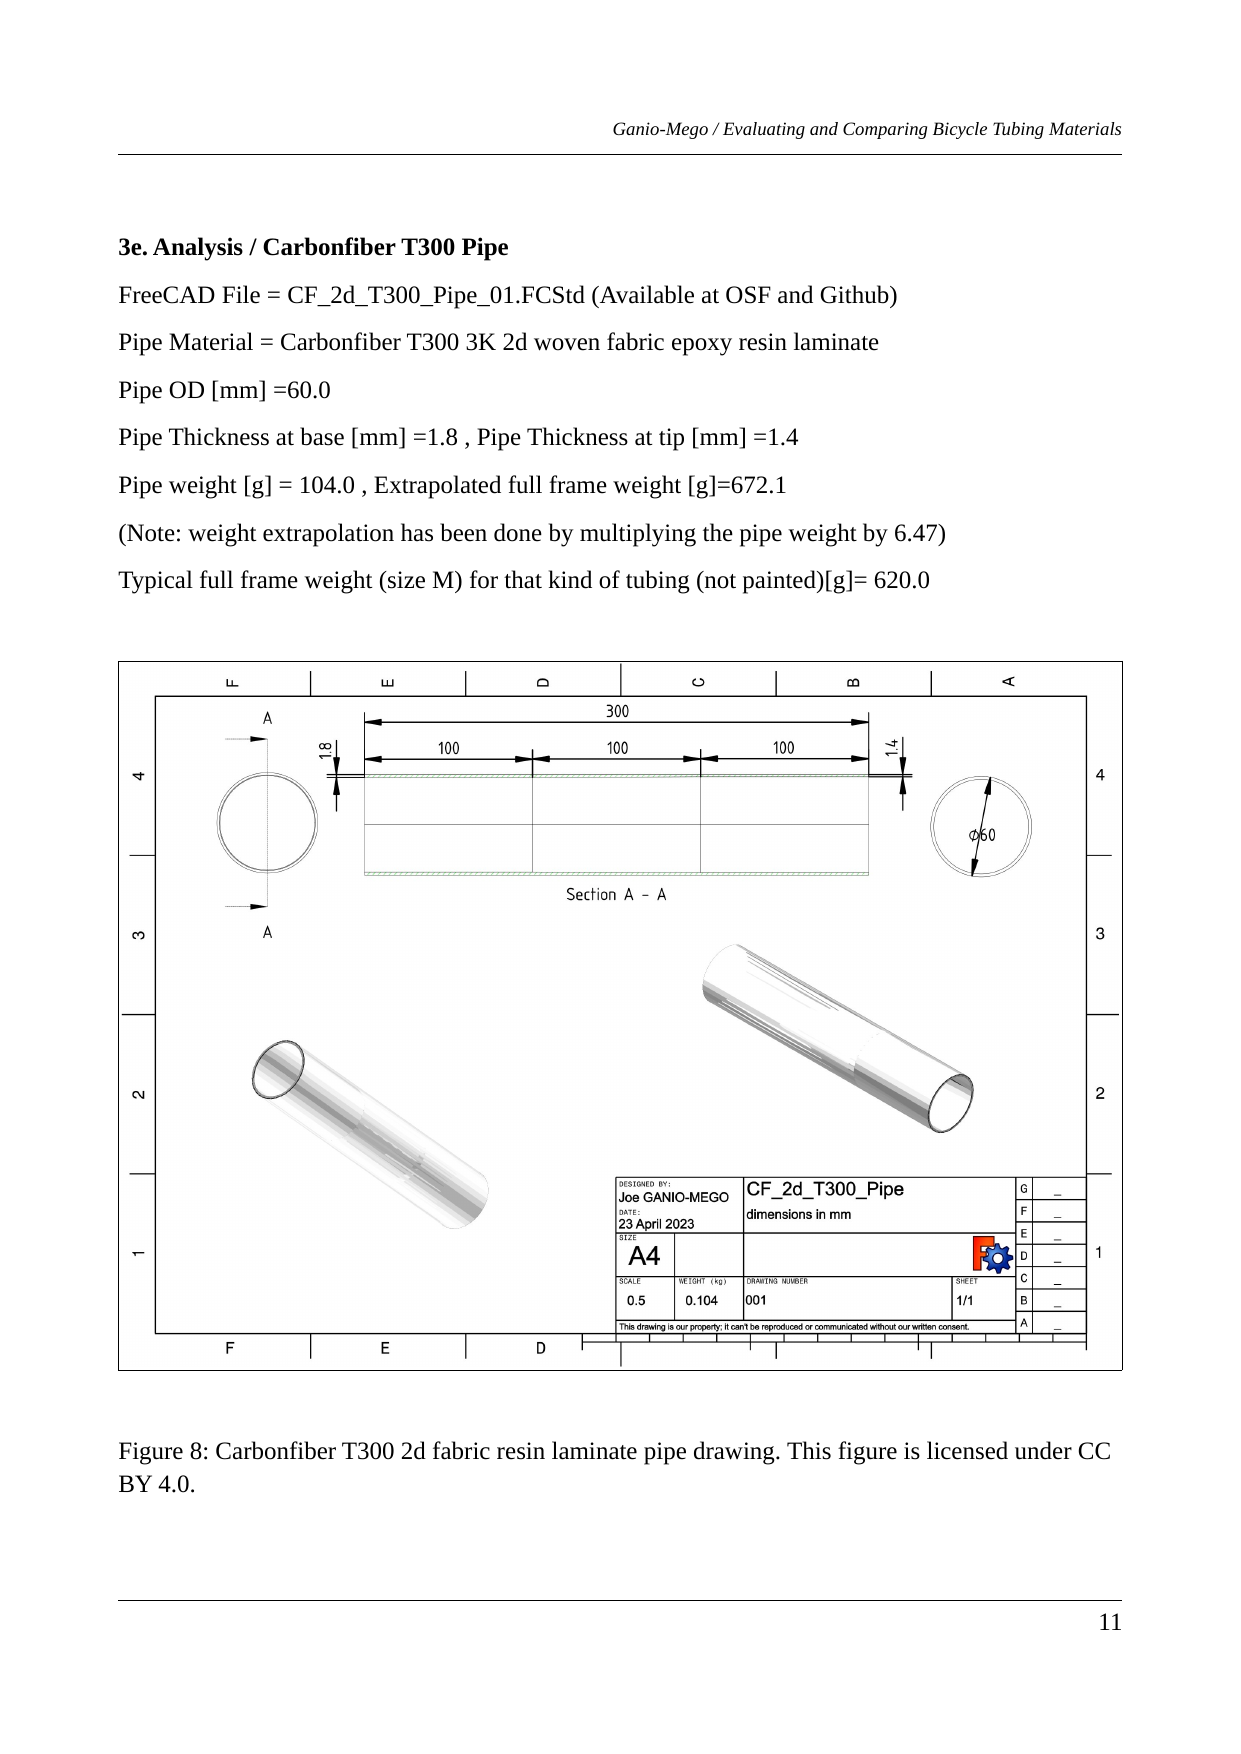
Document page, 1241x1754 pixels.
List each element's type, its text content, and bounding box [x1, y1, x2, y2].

text 3e. Analysis / Carbonfiber T300 Pipe [118, 232, 1122, 261]
text Typical full frame weight (size M) for that kind of tubing (not painted)[g]= 620.0 [118, 565, 1122, 594]
text Pipe Material = Carbonfiber T300 3K 2d woven fabric epoxy resin laminate [118, 327, 1122, 356]
text Pipe weight [g] = 104.0 , Extrapolated full frame weight [g]=672.1 [118, 470, 1122, 499]
text Pipe Thickness at base [mm] =1.8 , Pipe Thickness at tip [mm] =1.4 [118, 422, 1122, 451]
text Figure 8: Carbonfiber T300 2d fabric resin laminate pipe drawing. This figure is licensed under CC BY 4.0. [118, 1436, 1122, 1498]
text FreeCAD File = CF_2d_T300_Pipe_01.FCStd (Available at OSF and Github) [118, 280, 1122, 308]
text (Note: weight extrapolation has been done by multiplying the pipe weight by 6.47) [118, 518, 1122, 546]
text Pipe OD [mm] =60.0 [118, 375, 1122, 404]
picture [121, 663, 1119, 1367]
